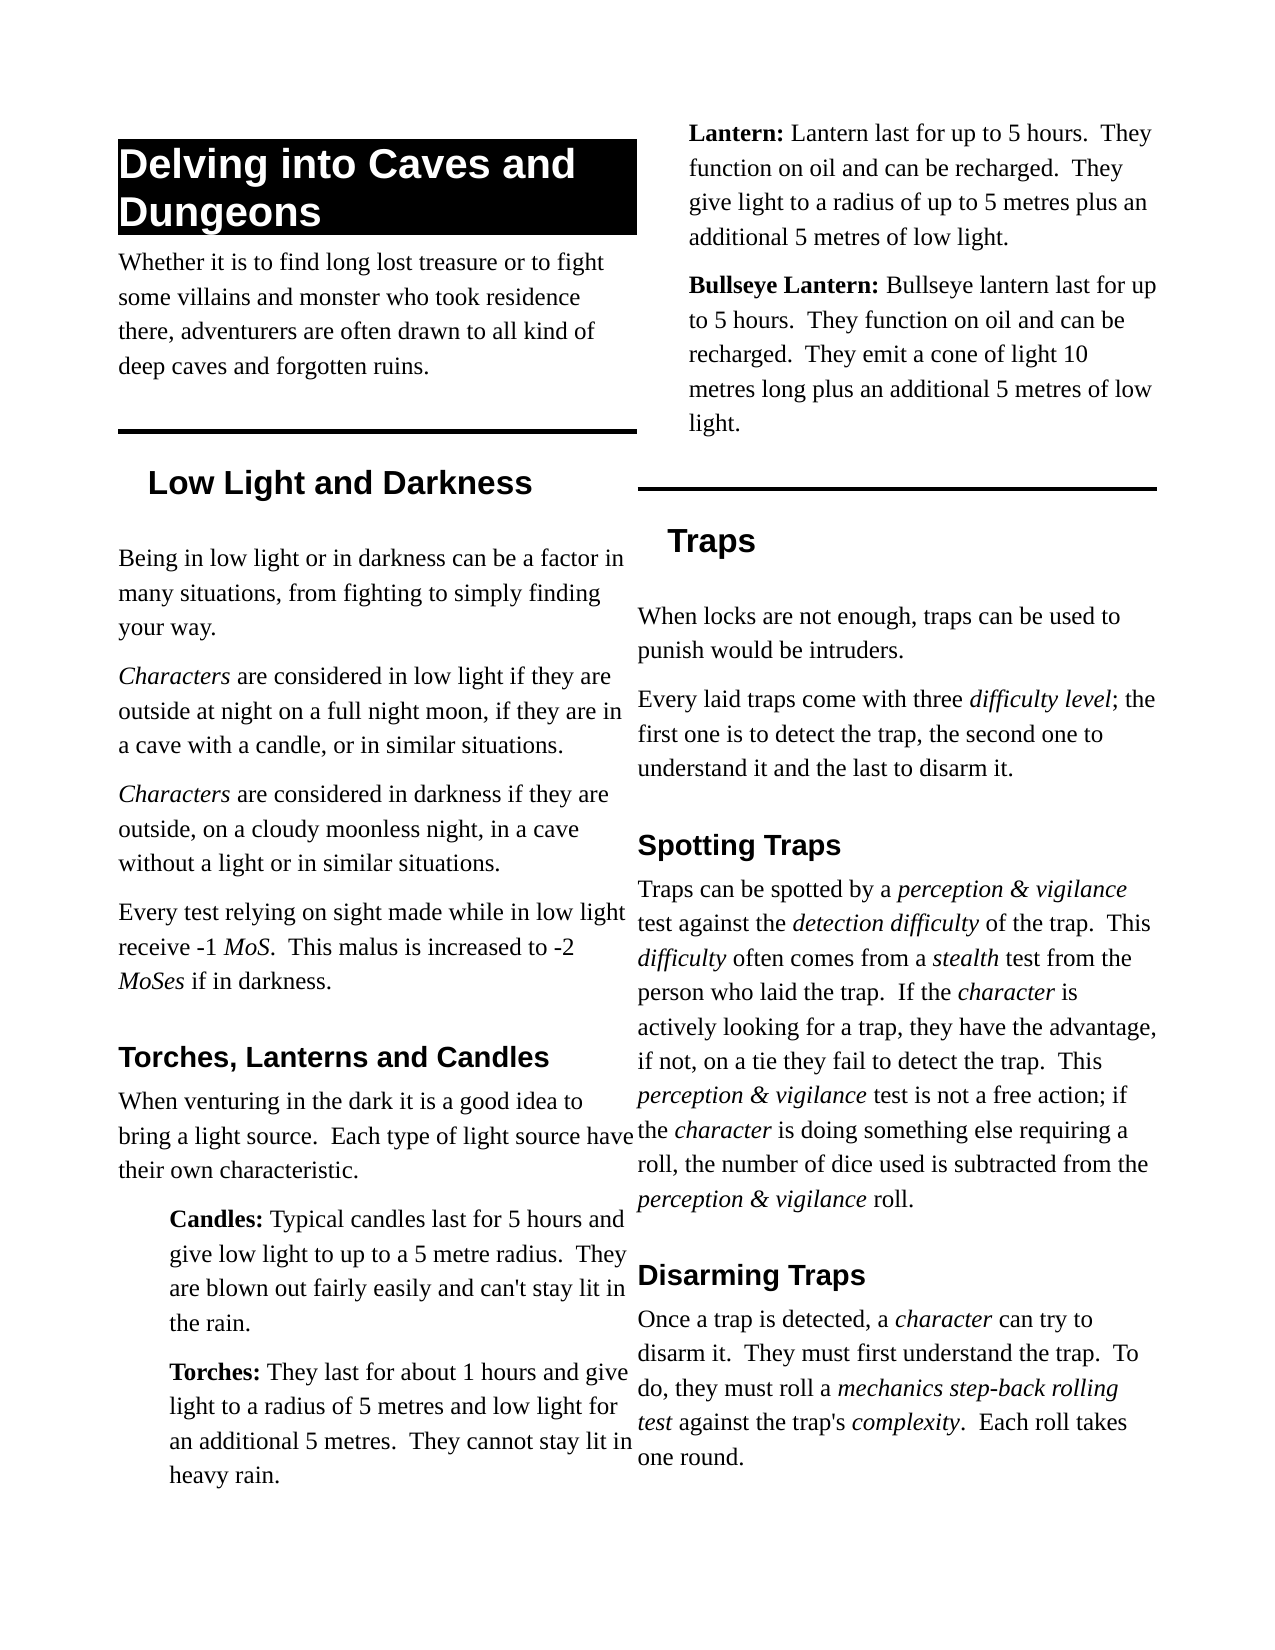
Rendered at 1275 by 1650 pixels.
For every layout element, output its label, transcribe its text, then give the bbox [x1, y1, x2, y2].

subtitle Disarming Traps [637, 1258, 1157, 1292]
text Being in low light or in darkness can be a factor in many situations, from fighting to simply finding your way. [118, 543, 637, 641]
text Characters are considered in low light if they are outside at night on a full night moon, if they are in a cave with a candle, or in similar situations. [118, 661, 637, 759]
text Characters are considered in darkness if they are outside, on a cloudy moonless night, in a cave without a light or in similar situations. [118, 779, 637, 877]
text Traps can be spotted by a perception & vigilance test against the detection difficulty of the trap. This difficulty often comes from a stealth test from the person who laid the trap. If the character is actively looking for a trap, they have the advantage, if not, on a tie they fail to detect the trap. This perception & vigilance test is not a free action; if the character is doing something else requiring a roll, the number of dice used is subtracted from the perception & vigilance roll. [637, 874, 1157, 1213]
text Once a trap is detected, a character can try to disarm it. They must first understand the trap. To do, they must roll a mechanics step-back rolling test against the trap's complexity. Each roll takes one round. [637, 1304, 1157, 1471]
text Every laid traps come with three difficulty level; the first one is to detect the trap, the second one to understand it and the last to disarm it. [637, 684, 1157, 782]
text Lantern: Lantern last for up to 5 hours. They function on oil and can be recharged. They give light to a radius of up to 5 metres plus an additional 5 metres of low light. [688, 118, 1157, 250]
text Candles: Typical candles last for 5 hours and give low light to up to a 5 metre radius. They are blown out fairly easily and can't stay lit in the rain. [169, 1204, 637, 1337]
text Bullseye Lantern: Bullseye lantern last for up to 5 hours. They function on oil and can be recharged. They emit a cone of light 10 metres long plus an additional 5 metres of low light. [688, 271, 1157, 437]
text When venturing in the dark it is a good idea to bring a light source. Each type of light source have their own characteristic. [118, 1086, 637, 1184]
text Whether it is to find long lost treasure or to fight some villains and monster who took residence there, adventurers are often drawn to all kind of deep caves and forgotten ruins. [118, 247, 637, 379]
subtitle Delving into Caves and Dungeons [118, 139, 637, 235]
subtitle Spotting Traps [637, 828, 1157, 861]
subtitle Torches, Lanterns and Candles [118, 1040, 637, 1074]
subtitle Low Light and Darkness [118, 434, 637, 531]
text Every test relying on sight made while in low light receive -1 MoS. This malus is increased to -2 MoSes if in darkness. [118, 897, 637, 995]
text Torches: They last for about 1 hours and give light to a radius of 5 metres and low light for an additional 5 metres. They cannot stay lit in heavy rain. [169, 1357, 637, 1489]
subtitle Traps [637, 488, 1157, 589]
text When locks are not enough, traps can be used to punish would be intruders. [637, 601, 1157, 664]
